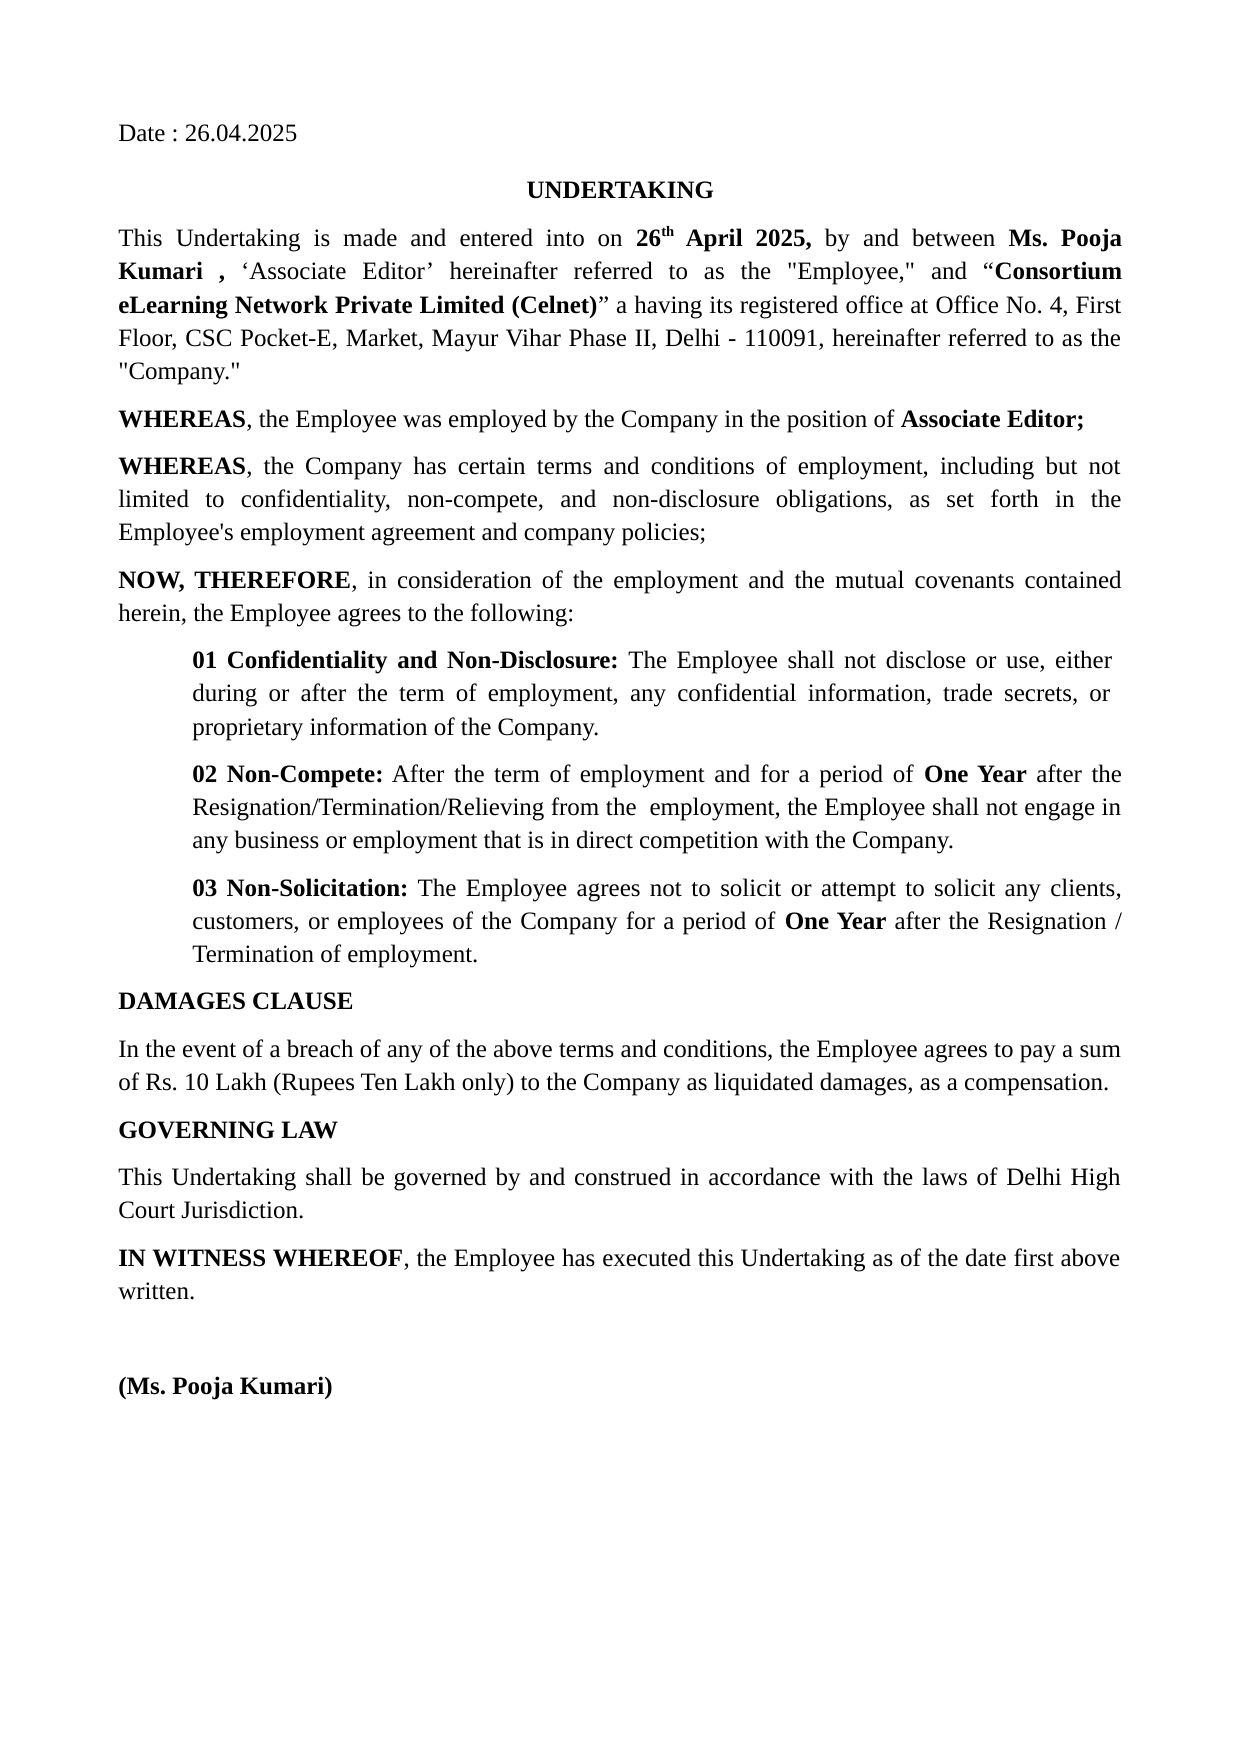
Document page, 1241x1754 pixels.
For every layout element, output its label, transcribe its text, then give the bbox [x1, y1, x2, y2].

text Date : 26.04.2025 [118, 118, 1122, 147]
text WHEREAS, the Employee was employed by the Company in the position of Associate Editor; [118, 404, 1122, 432]
text GOVERNING LAW [118, 1115, 1122, 1143]
text UNDERTAKING [118, 176, 1122, 204]
text NOW, THEREFORE, in consideration of the employment and the mutual covenants contained herein, the Employee agrees to the following: [118, 565, 1122, 627]
text This Undertaking shall be governed by and construed in accordance with the laws of Delhi High Court Jurisdiction. [118, 1162, 1122, 1224]
text IN WITNESS WHEREOF, the Employee has executed this Undertaking as of the date first above written. [118, 1243, 1122, 1305]
text In the event of a breach of any of the above terms and conditions, the Employee agrees to pay a sum of Rs. 10 Lakh (Rupees Ten Lakh only) to the Company as liquidated damages, as a compensation. [118, 1034, 1122, 1096]
list 03 Non-Solicitation: The Employee agrees not to solicit or attempt to solicit any clients, customers, or employees of the Company for a period of One Year after the Resignation / Termination of employment. [162, 873, 1122, 968]
text This Undertaking is made and entered into on 26th April 2025, by and between Ms. Pooja Kumari , ‘Associate Editor’ hereinafter referred to as the "Employee," and “Consortium eLearning Network Private Limited (Celnet)” a having its registered office at Office No. 4, First Floor, CSC Pocket-E, Market, Mayur Vihar Phase II, Delhi - 110091, hereinafter referred to as the "Company." [118, 223, 1122, 385]
text 01 Confidentiality and Non-Disclosure: The Employee shall not disclose or use, either during or after the term of employment, any confidential information, trade secrets, or proprietary information of the Company. [118, 646, 1122, 740]
list 02 Non-Compete: After the term of employment and for a period of One Year after the Resignation/Termination/Relieving from the employment, the Employee shall not engage in any business or employment that is in direct competition with the Company. [162, 759, 1122, 854]
text WHEREAS, the Company has certain terms and conditions of employment, including but not limited to confidentiality, non-compete, and non-disclosure obligations, as set forth in the Employee's employment agreement and company policies; [118, 451, 1122, 546]
text DAMAGES CLAUSE [118, 986, 1122, 1015]
text (Ms. Pooja Kumari) [118, 1371, 1122, 1400]
